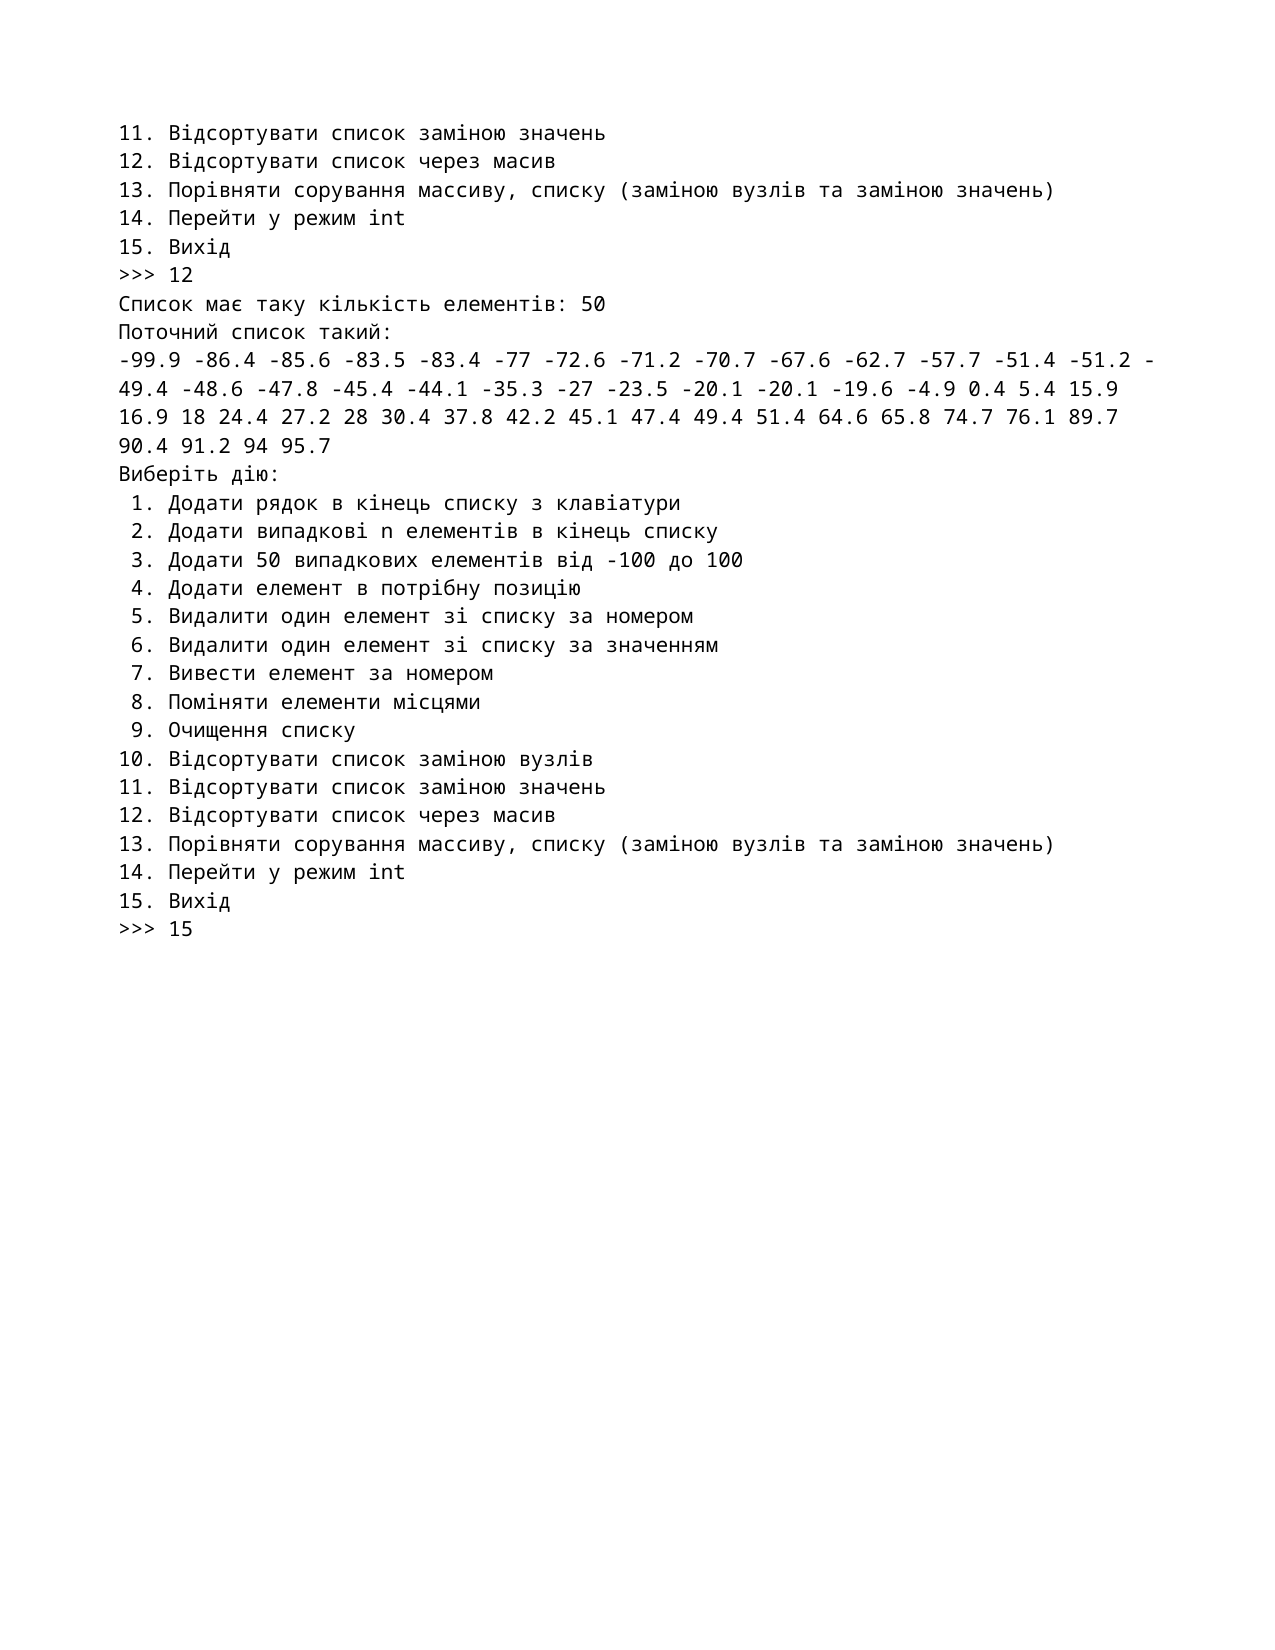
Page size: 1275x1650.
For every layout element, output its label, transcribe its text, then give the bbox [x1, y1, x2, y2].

text 13. Порівняти сорування массиву, списку (заміною вузлів та заміною значень) [118, 829, 1157, 857]
text 9. Очищення списку [118, 715, 1157, 744]
text 3. Додати 50 випадкових елементів від -100 до 100 [118, 545, 1157, 573]
text -99.9 -86.4 -85.6 -83.5 -83.4 -77 -72.6 -71.2 -70.7 -67.6 -62.7 -57.7 -51.4 -51.2 -49.4 -48.6 -47.8 -45.4 -44.1 -35.3 -27 -23.5 -20.1 -20.1 -19.6 -4.9 0.4 5.4 15.9 16.9 18 24.4 27.2 28 30.4 37.8 42.2 45.1 47.4 49.4 51.4 64.6 65.8 74.7 76.1 89.7 90.4 91.2 94 95.7 [118, 346, 1157, 459]
text 6. Видалити один елемент зі списку за значенням [118, 630, 1157, 658]
text 11. Відсортувати список заміною значень [118, 772, 1157, 801]
text Вибeріть дію: [118, 459, 1157, 488]
text 15. Вихід [118, 232, 1157, 260]
text 12. Відсортувати список через масив [118, 801, 1157, 829]
text 4. Додати елемент в потрібну позицію [118, 573, 1157, 602]
text 13. Порівняти сорування массиву, списку (заміною вузлів та заміною значень) [118, 175, 1157, 203]
text 8. Поміняти елементи місцями [118, 687, 1157, 715]
text 2. Додати випадкові n елементів в кінець списку [118, 516, 1157, 545]
text 1. Додати рядок в кінець списку з клавіатури [118, 488, 1157, 516]
text 5. Видалити один елемент зі списку за номером [118, 602, 1157, 630]
text 15. Вихід [118, 886, 1157, 914]
text Поточний список такий: [118, 317, 1157, 346]
text 10. Відсортувати список заміною вузлів [118, 744, 1157, 772]
text 7. Вивести елемент за номером [118, 658, 1157, 687]
text 11. Відсортувати список заміною значень [118, 118, 1157, 147]
text 14. Перейти у режим int [118, 857, 1157, 886]
text >>> 15 [118, 914, 1157, 943]
text 12. Відсортувати список через масив [118, 147, 1157, 175]
text >>> 12 [118, 260, 1157, 289]
text Список має таку кількість елементів: 50 [118, 289, 1157, 317]
text 14. Перейти у режим int [118, 203, 1157, 232]
